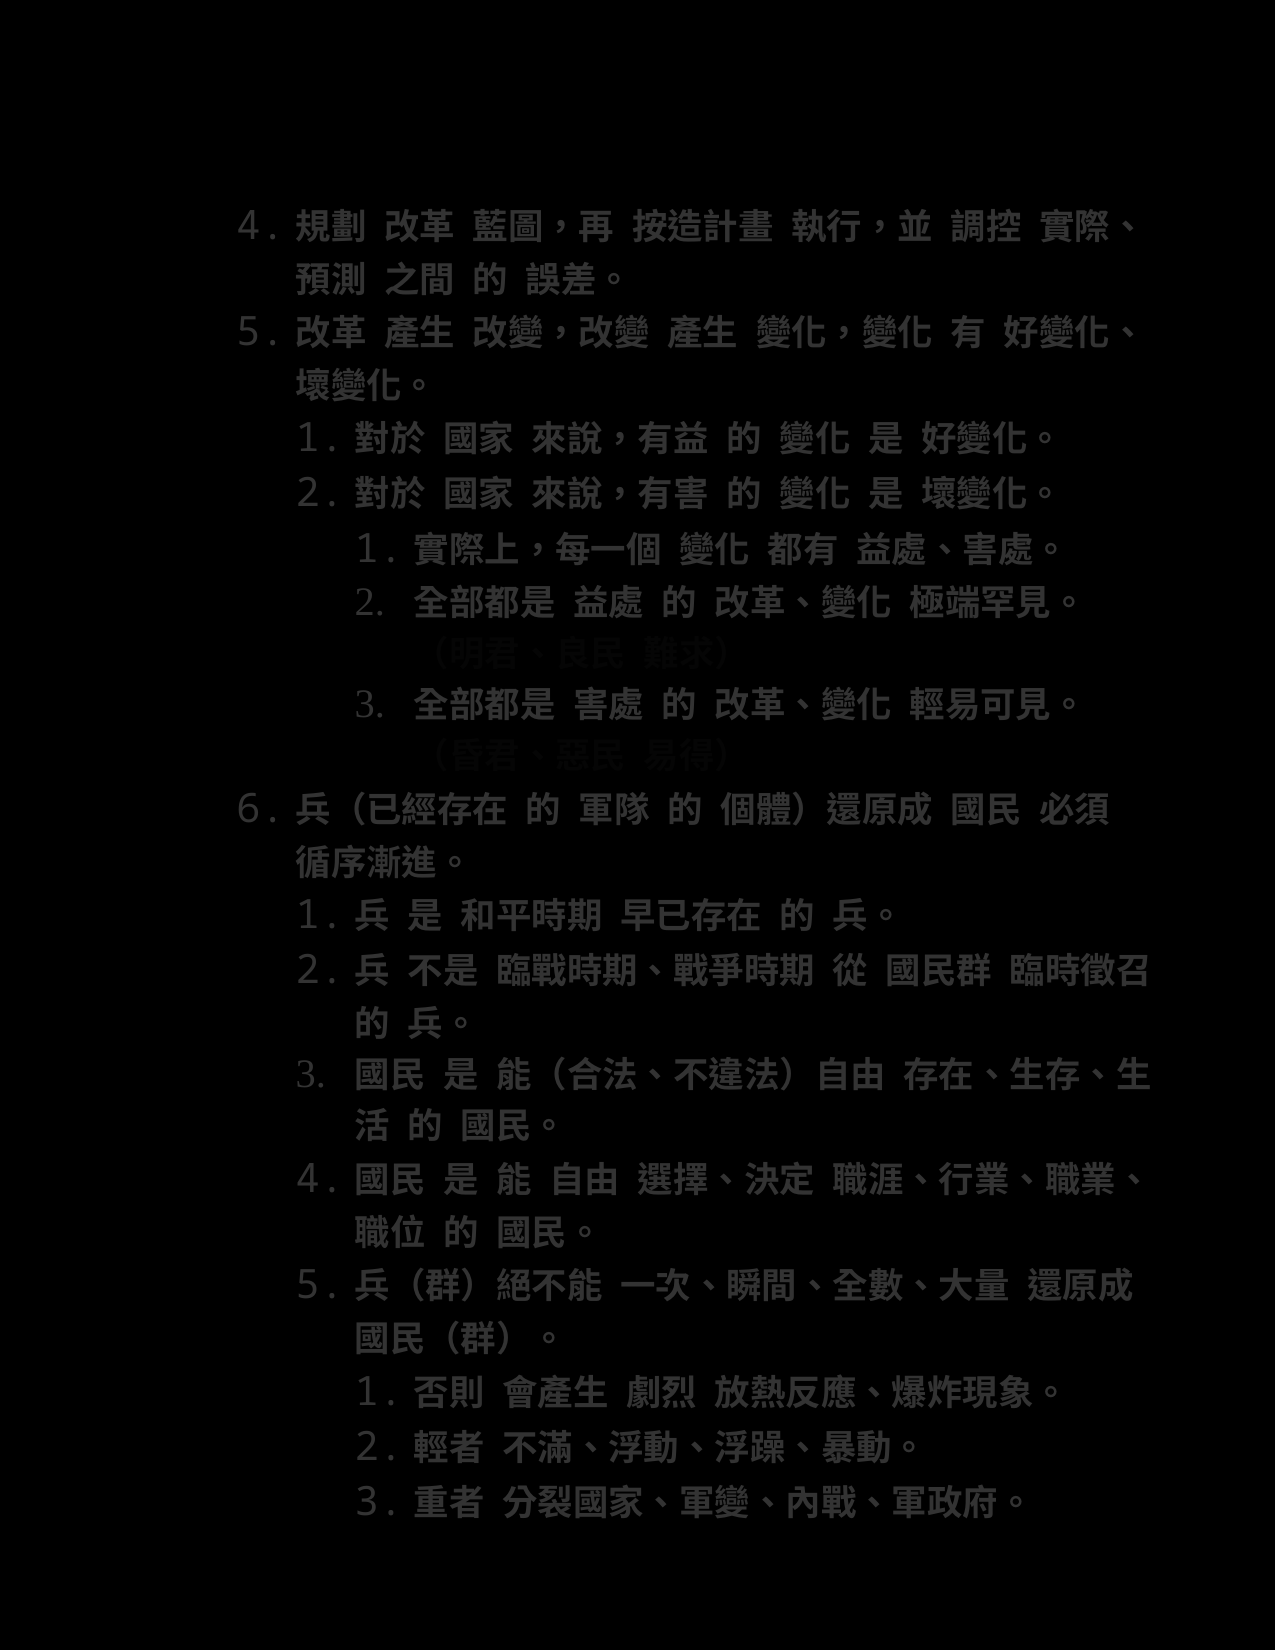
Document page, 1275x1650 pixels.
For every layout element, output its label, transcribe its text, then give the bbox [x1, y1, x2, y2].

list 實際上，每一個 變化 都有 益處、害處。 [354, 519, 1157, 574]
list 國民 是 能（合法、不違法）自由 存在、生存、生活 的 國民。 [295, 1047, 1157, 1149]
list 改革 產生 改變，改變 產生 變化，變化 有 好變化、壞變化。 [236, 302, 1157, 408]
list 重者 分裂國家、軍變、內戰、軍政府。 [354, 1472, 1157, 1527]
list 否則 會產生 劇烈 放熱反應、爆炸現象。 [354, 1362, 1157, 1417]
list 兵 是 和平時期 早已存在 的 兵。 [295, 885, 1157, 940]
list 對於 國家 來說，有益 的 變化 是 好變化。 [295, 408, 1157, 464]
list 兵（群）絕不能 一次、瞬間、全數、大量 還原成 國民（群）。 [295, 1256, 1157, 1362]
list 國民 是 能 自由 選擇、決定 職涯、行業、職業、職位 的 國民。 [295, 1149, 1157, 1256]
list 兵 不是 臨戰時期、戰爭時期 從 國民群 臨時徵召 的 兵。 [295, 940, 1157, 1047]
list 輕者 不滿、浮動、浮躁、暴動。 [354, 1417, 1157, 1472]
list 全部都是 害處 的 改革、變化 輕易可見。（昏君、惡民 易得） [354, 676, 1157, 779]
list 規劃 改革 藍圖，再 按造計畫 執行，並 調控 實際、預測 之間 的 誤差。 [236, 196, 1157, 302]
list 全部都是 益處 的 改革、變化 極端罕見。（明君、良民 難求） [354, 574, 1157, 676]
list 對於 國家 來說，有害 的 變化 是 壞變化。 [295, 464, 1157, 519]
list 兵（已經存在 的 軍隊 的 個體）還原成 國民 必須 循序漸進。 [236, 779, 1157, 885]
